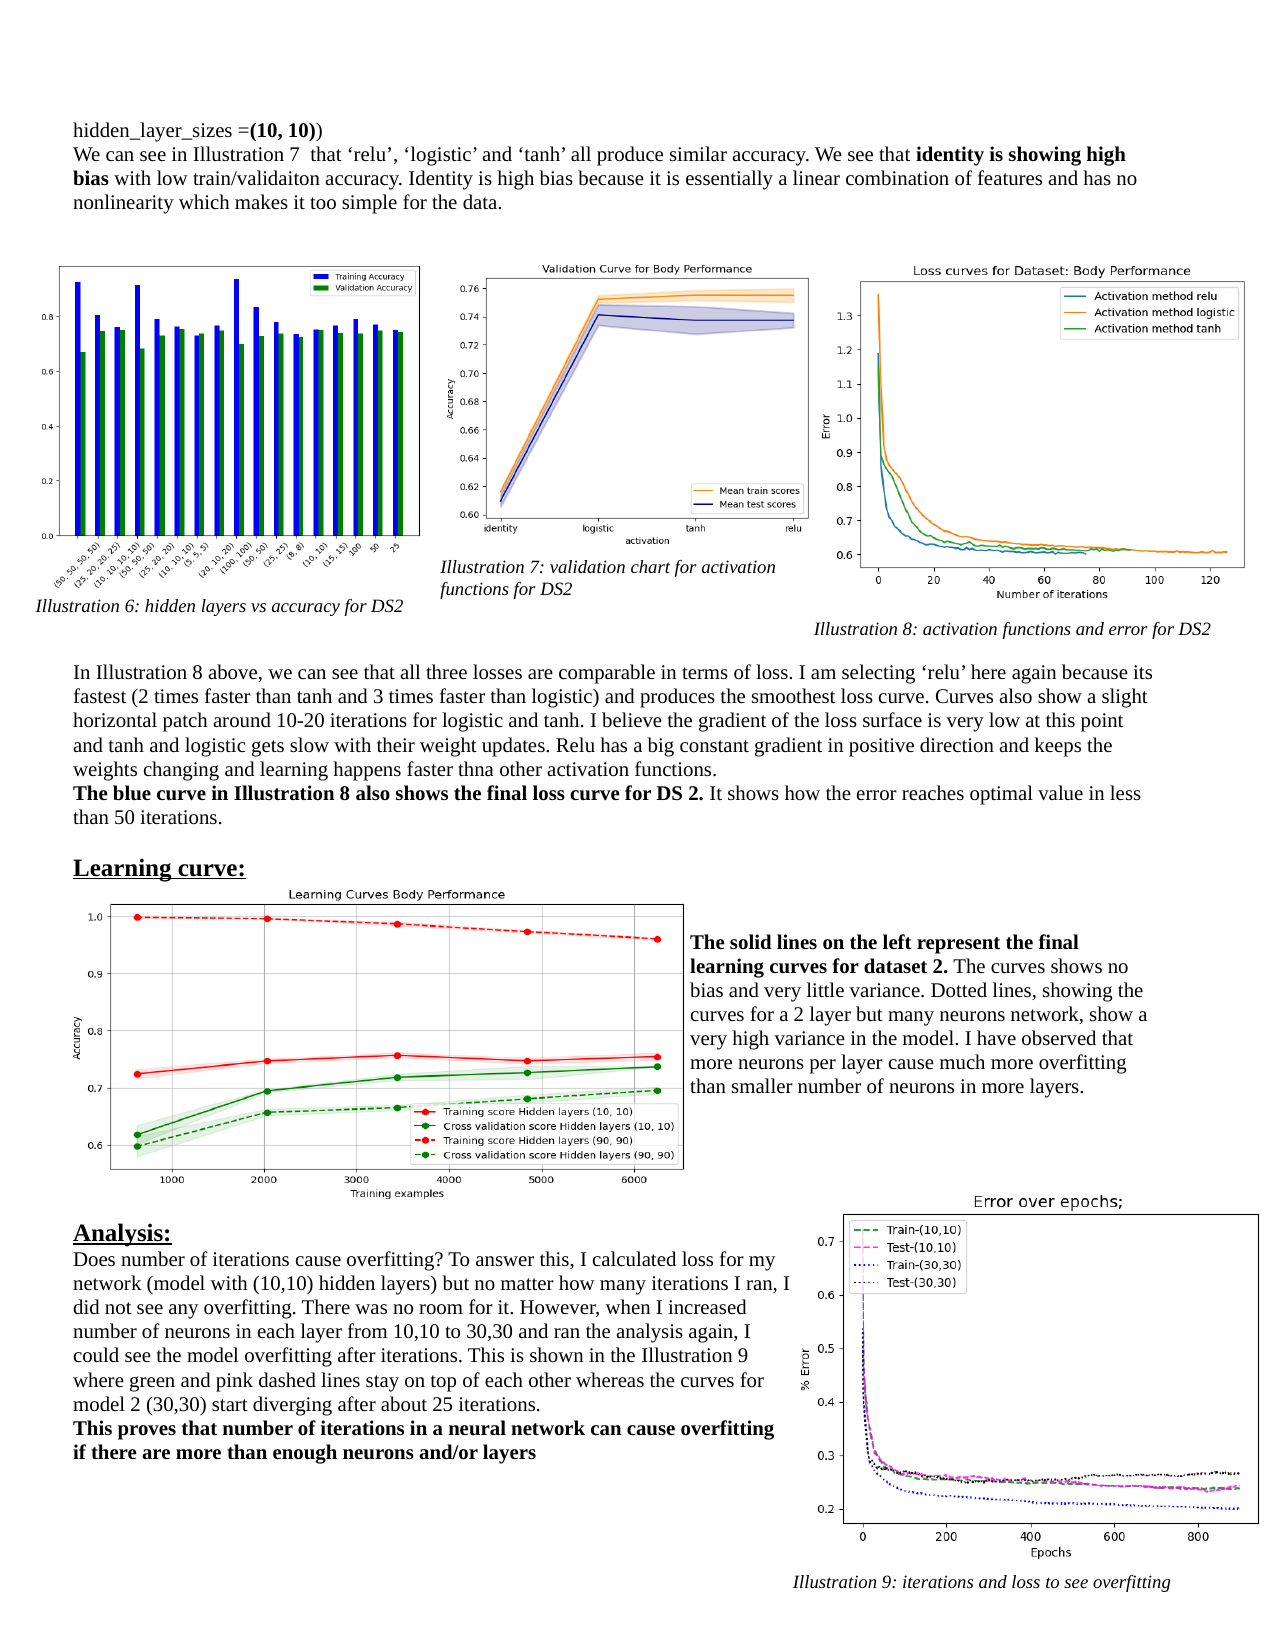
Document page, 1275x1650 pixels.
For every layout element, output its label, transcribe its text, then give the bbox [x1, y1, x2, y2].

text [35, 246, 423, 260]
text Illustration 7: validation chart for activation functions for DS2 [440, 552, 813, 599]
text Learning curve: [73, 853, 1158, 882]
text The solid lines on the left represent the final learning curves for dataset 2. The curves shows no bias and very little variance. Dotted lines, showing the curves for a 2 layer but many neurons network, show a very high variance in the model. I have observed that more neurons per layer cause much more overfitting than smaller number of neurons in more layers. [690, 930, 1158, 1098]
text hidden_layer_sizes =(10, 10)) We can see in Illustration 7 that ‘relu’, ‘logistic’ and ‘tanh’ all produce similar accuracy. We see that identity is showing high bias with low train/validaiton accuracy. Identity is high bias because it is essentially a linear combination of features and has no nonlinearity which makes it too simple for the data. [73, 118, 1158, 214]
text [793, 1174, 1266, 1186]
text Illustration 9: iterations and loss to see overfitting [793, 1567, 1266, 1593]
text Does number of iterations cause overfitting? To answer this, I calculated loss for my network (model with (10,10) hidden layers) but no matter how many iterations I ran, I did not see any overfitting. There was no room for it. However, when I increased number of neurons in each layer from 10,10 to 30,30 and ran the analysis again, I could see the model overfitting after iterations. This is shown in the Illustration 9 where green and pink dashed lines stay on top of each other whereas the curves for model 2 (30,30) start diverging after about 25 iterations. [73, 1247, 792, 1416]
text Analysis: [73, 1218, 792, 1247]
text Illustration 6: hidden layers vs accuracy for DS2 [35, 595, 423, 617]
picture [35, 260, 424, 595]
picture [792, 1186, 1266, 1567]
text Illustration 8: activation functions and error for DS2 [813, 608, 1251, 639]
picture [65, 884, 690, 1205]
text The blue curve in Illustration 8 also shows the final loss curve for DS 2. It shows how the error reaches optimal value in less than 50 iterations. [73, 781, 1158, 829]
text In Illustration 8 above, we can see that all three losses are comparable in terms of loss. I am selecting ‘relu’ here again because its fastest (2 times faster than tanh and 3 times faster than logistic) and produces the smoothest loss curve. Curves also show a slight horizontal patch around 10-20 iterations for logistic and tanh. I believe the gradient of the loss surface is very low at this point and tanh and logistic gets slow with their weight updates. Relu has a big constant gradient in positive direction and keeps the weights changing and learning happens faster thna other activation functions. [73, 660, 1158, 781]
picture [440, 258, 1251, 608]
text This proves that number of iterations in a neural network can cause overfitting if there are more than enough neurons and/or layers [73, 1416, 792, 1464]
